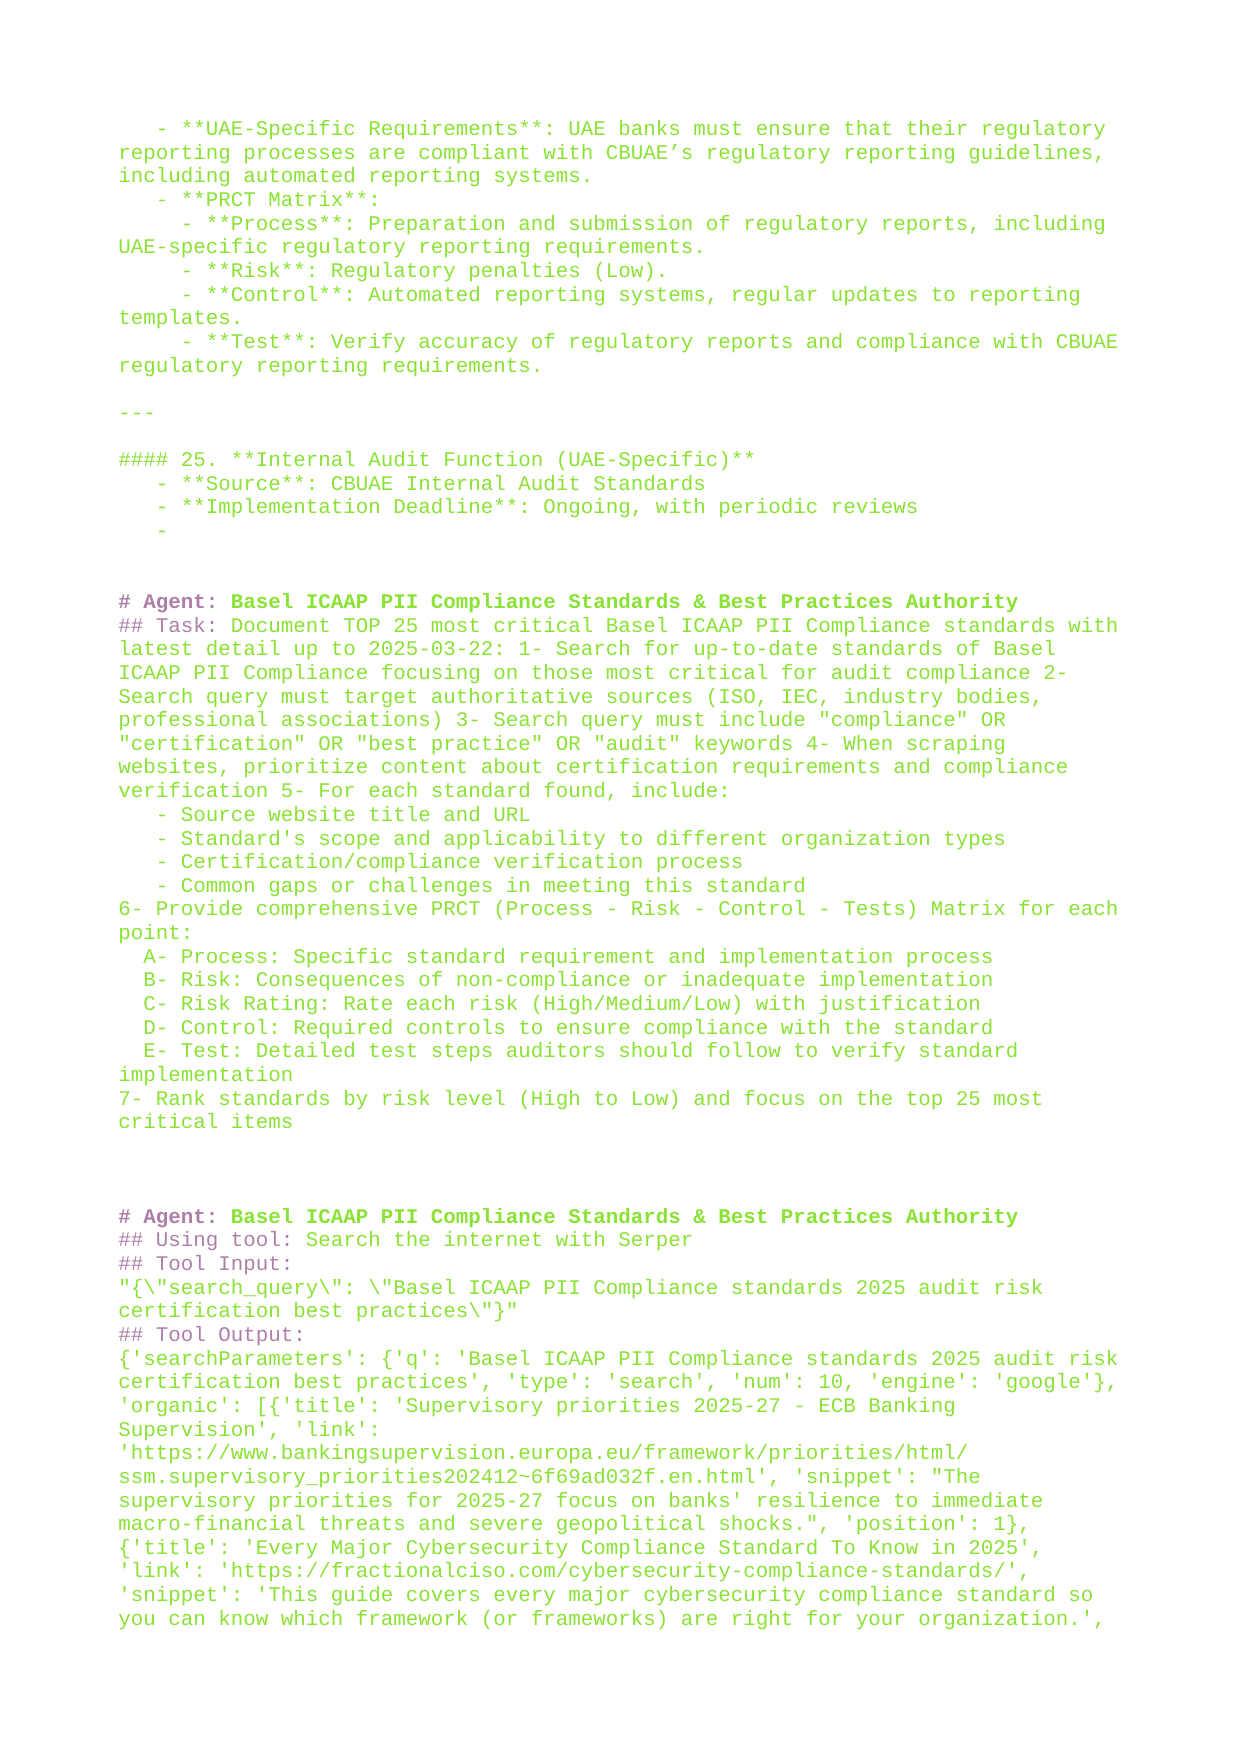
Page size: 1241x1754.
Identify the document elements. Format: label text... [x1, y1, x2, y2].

text #### 25. **Internal Audit Function (UAE-Specific)** [118, 449, 1122, 473]
text C- Risk Rating: Rate each risk (High/Medium/Low) with justification [118, 993, 1122, 1017]
text - Common gaps or challenges in meeting this standard [118, 875, 1122, 898]
text ## Tool Input: [118, 1253, 1122, 1277]
text ## Tool Output: [118, 1324, 1122, 1348]
text --- [118, 402, 1122, 426]
text D- Control: Required controls to ensure compliance with the standard [118, 1017, 1122, 1040]
text ## Using tool: Search the internet with Serper [118, 1229, 1122, 1253]
text - [118, 520, 1122, 544]
text - **Control**: Automated reporting systems, regular updates to reporting templates. [118, 284, 1122, 331]
text # Agent: Basel ICAAP PII Compliance Standards & Best Practices Authority [118, 591, 1122, 615]
text - **Risk**: Regulatory penalties (Low). [118, 260, 1122, 284]
text - Standard's scope and applicability to different organization types [118, 827, 1122, 851]
text E- Test: Detailed test steps auditors should follow to verify standard implementation [118, 1040, 1122, 1088]
text - **PRCT Matrix**: [118, 189, 1122, 213]
text A- Process: Specific standard requirement and implementation process [118, 946, 1122, 969]
text - **Source**: CBUAE Internal Audit Standards [118, 473, 1122, 496]
text - **Process**: Preparation and submission of regulatory reports, including UAE-specific regulatory reporting requirements. [118, 213, 1122, 260]
text - **Implementation Deadline**: Ongoing, with periodic reviews [118, 496, 1122, 520]
text {'searchParameters': {'q': 'Basel ICAAP PII Compliance standards 2025 audit risk certification best practices', 'type': 'search', 'num': 10, 'engine': 'google'}, 'organic': [{'title': 'Supervisory priorities 2025-27 - ECB Banking Supervision', 'link': 'https://www.bankingsupervision.europa.eu/framework/priorities/html/ssm.supervisory_priorities202412~6f69ad032f.en.html', 'snippet': "The supervisory priorities for 2025-27 focus on banks' resilience to immediate macro-financial threats and severe geopolitical shocks.", 'position': 1}, {'title': 'Every Major Cybersecurity Compliance Standard To Know in 2025', 'link': 'https://fractionalciso.com/cybersecurity-compliance-standards/', 'snippet': 'This guide covers every major cybersecurity compliance standard so you can know which framework (or frameworks) are right for your organization.', [118, 1348, 1122, 1631]
text "{\"search_query\": \"Basel ICAAP PII Compliance standards 2025 audit risk certification best practices\"}" [118, 1277, 1122, 1324]
text - **UAE-Specific Requirements**: UAE banks must ensure that their regulatory reporting processes are compliant with CBUAE’s regulatory reporting guidelines, including automated reporting systems. [118, 118, 1122, 189]
text - Source website title and URL [118, 804, 1122, 827]
text B- Risk: Consequences of non-compliance or inadequate implementation [118, 969, 1122, 993]
text ## Task: Document TOP 25 most critical Basel ICAAP PII Compliance standards with latest detail up to 2025-03-22: 1- Search for up-to-date standards of Basel ICAAP PII Compliance focusing on those most critical for audit compliance 2- Search query must target authoritative sources (ISO, IEC, industry bodies, professional associations) 3- Search query must include "compliance" OR "certification" OR "best practice" OR "audit" keywords 4- When scraping websites, prioritize content about certification requirements and compliance verification 5- For each standard found, include: [118, 615, 1122, 804]
text 6- Provide comprehensive PRCT (Process - Risk - Control - Tests) Matrix for each point: [118, 898, 1122, 946]
text 7- Rank standards by risk level (High to Low) and focus on the top 25 most critical items [118, 1088, 1122, 1135]
text # Agent: Basel ICAAP PII Compliance Standards & Best Practices Authority [118, 1206, 1122, 1229]
text - **Test**: Verify accuracy of regulatory reports and compliance with CBUAE regulatory reporting requirements. [118, 331, 1122, 378]
text - Certification/compliance verification process [118, 851, 1122, 875]
